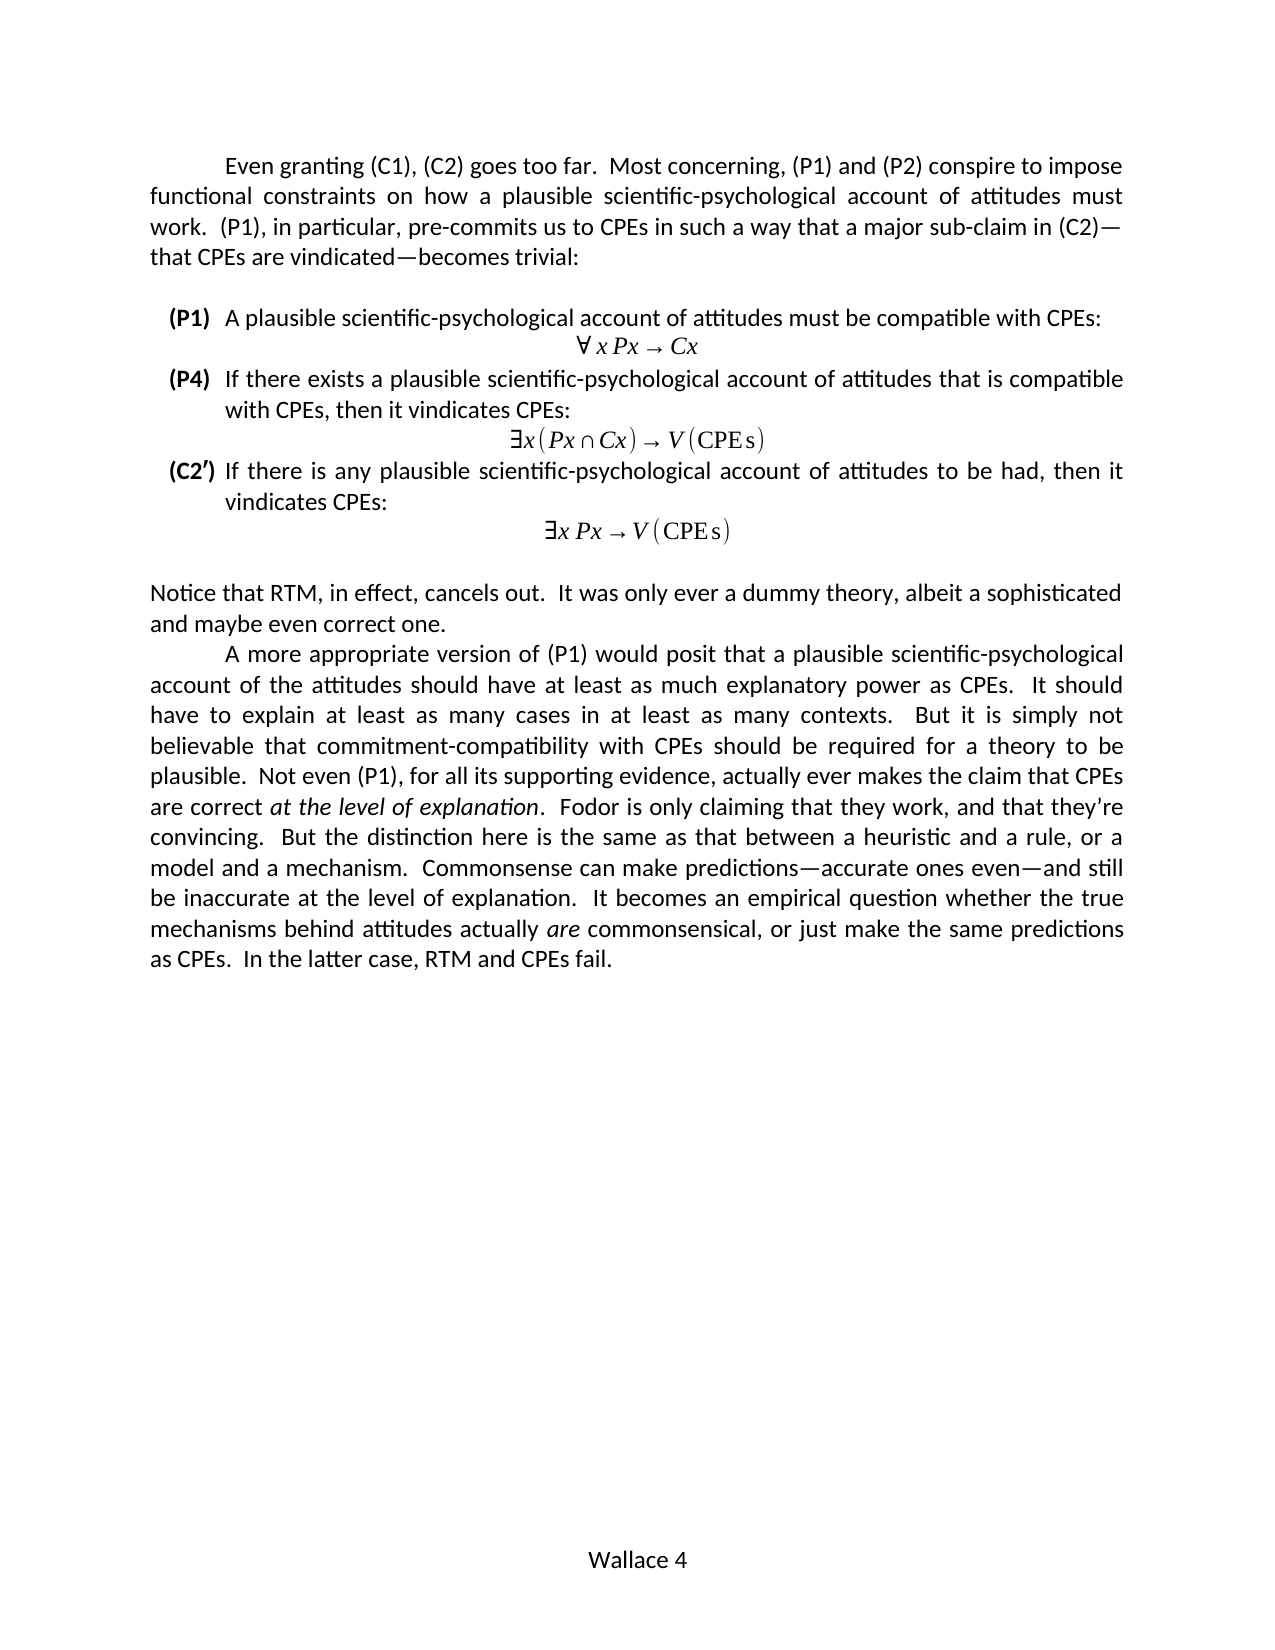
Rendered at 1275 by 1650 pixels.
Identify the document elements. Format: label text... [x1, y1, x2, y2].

text (P4) If there exists a plausible scientific-psychological account of attitudes that is compatible with CPEs, then it vindicates CPEs: [169, 364, 1125, 425]
text Even granting (C1), (C2) goes too far. Most concerning, (P1) and (P2) conspire to impose functional constraints on how a plausible scientific-psychological account of attitudes must work. (P1), in particular, pre-commits us to CPEs in such a way that a major sub-claim in (C2)—that CPEs are vindicated—becomes trivial: [150, 150, 1125, 272]
text Notice that RTM, in effect, cancels out. It was only ever a dummy theory, albeit a sophisticated and maybe even correct one. [150, 577, 1125, 638]
text (C2ʹ) If there is any plausible scientific-psychological account of attitudes to be had, then it vindicates CPEs: [169, 455, 1125, 516]
text A more appropriate version of (P1) would posit that a plausible scientific-psychological account of the attitudes should have at least as much explanatory power as CPEs. It should have to explain at least as many cases in at least as many contexts. But it is simply not believable that commitment-compatibility with CPEs should be required for a theory to be plausible. Not even (P1), for all its supporting evidence, actually ever makes the claim that CPEs are correct at the level of explanation. Fodor is only claiming that they work, and that they’re convincing. But the distinction here is the same as that between a heuristic and a rule, or a model and a mechanism. Commonsense can make predictions—accurate ones even—and still be inaccurate at the level of explanation. It becomes an empirical question whether the true mechanisms behind attitudes actually are commonsensical, or just make the same predictions as CPEs. In the latter case, RTM and CPEs fail. [150, 638, 1125, 974]
text (P1) A plausible scientific-psychological account of attitudes must be compatible with CPEs: [169, 303, 1125, 333]
